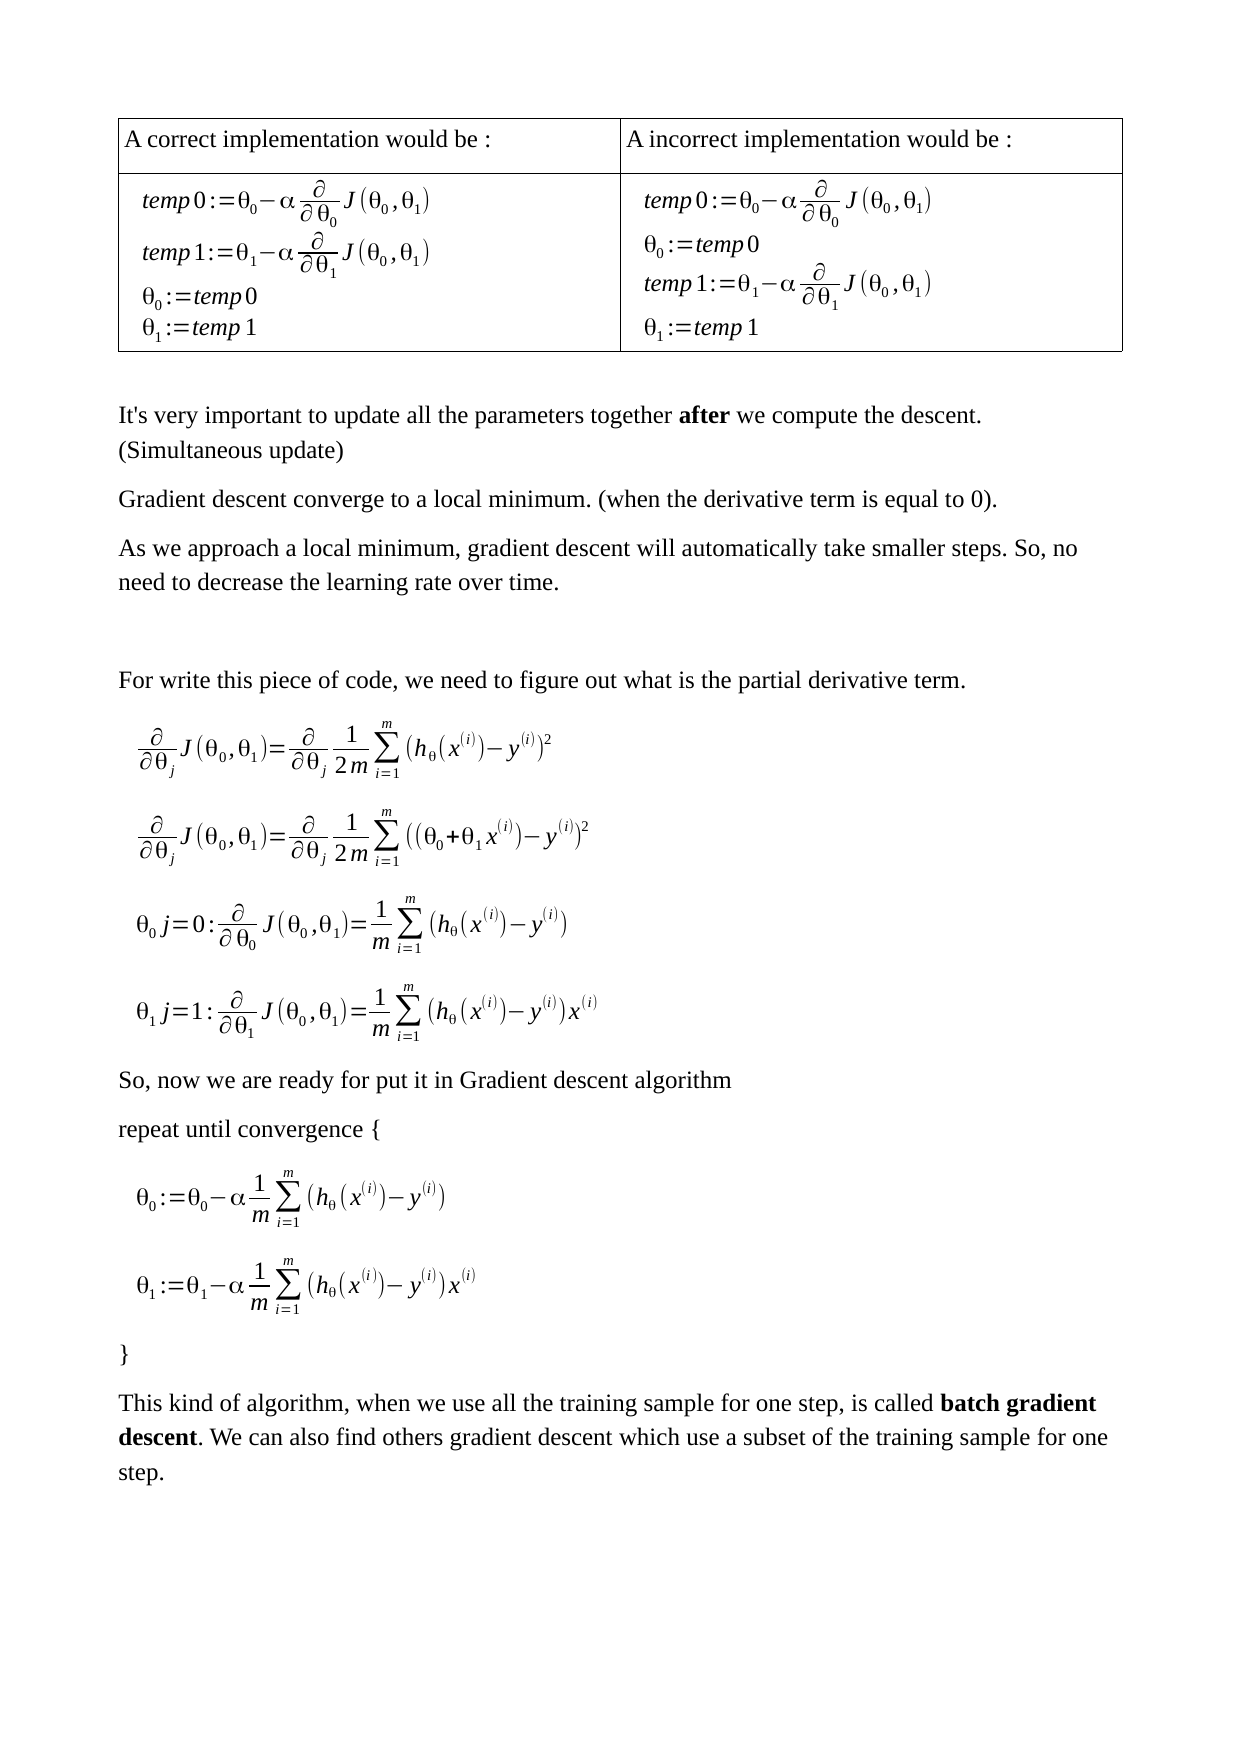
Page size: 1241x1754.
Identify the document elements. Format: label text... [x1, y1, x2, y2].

text So, now we are ready for put it in Gradient descent algorithm [118, 1065, 1122, 1094]
text } [118, 1339, 1122, 1368]
text As we approach a local minimum, gradient descent will automatically take smaller steps. So, no need to decrease the learning rate over time. [118, 533, 1122, 596]
table_cell [119, 174, 620, 351]
table_header A incorrect implementation would be : [621, 119, 1122, 173]
text Gradient descent converge to a local minimum. (when the derivative term is equal to 0). [118, 484, 1122, 512]
table_cell [621, 174, 1122, 351]
table_header A correct implementation would be : [119, 119, 620, 173]
text It's very important to update all the parameters together after we compute the descent. (Simultaneous update) [118, 400, 1122, 463]
text repeat until convergence { [118, 1114, 1122, 1143]
text This kind of algorithm, when we use all the training sample for one step, is called batch gradient descent. We can also find others gradient descent which use a subset of the training sample for one step. [118, 1388, 1122, 1486]
text For write this piece of code, we need to figure out what is the partial derivative term. [118, 665, 1122, 694]
